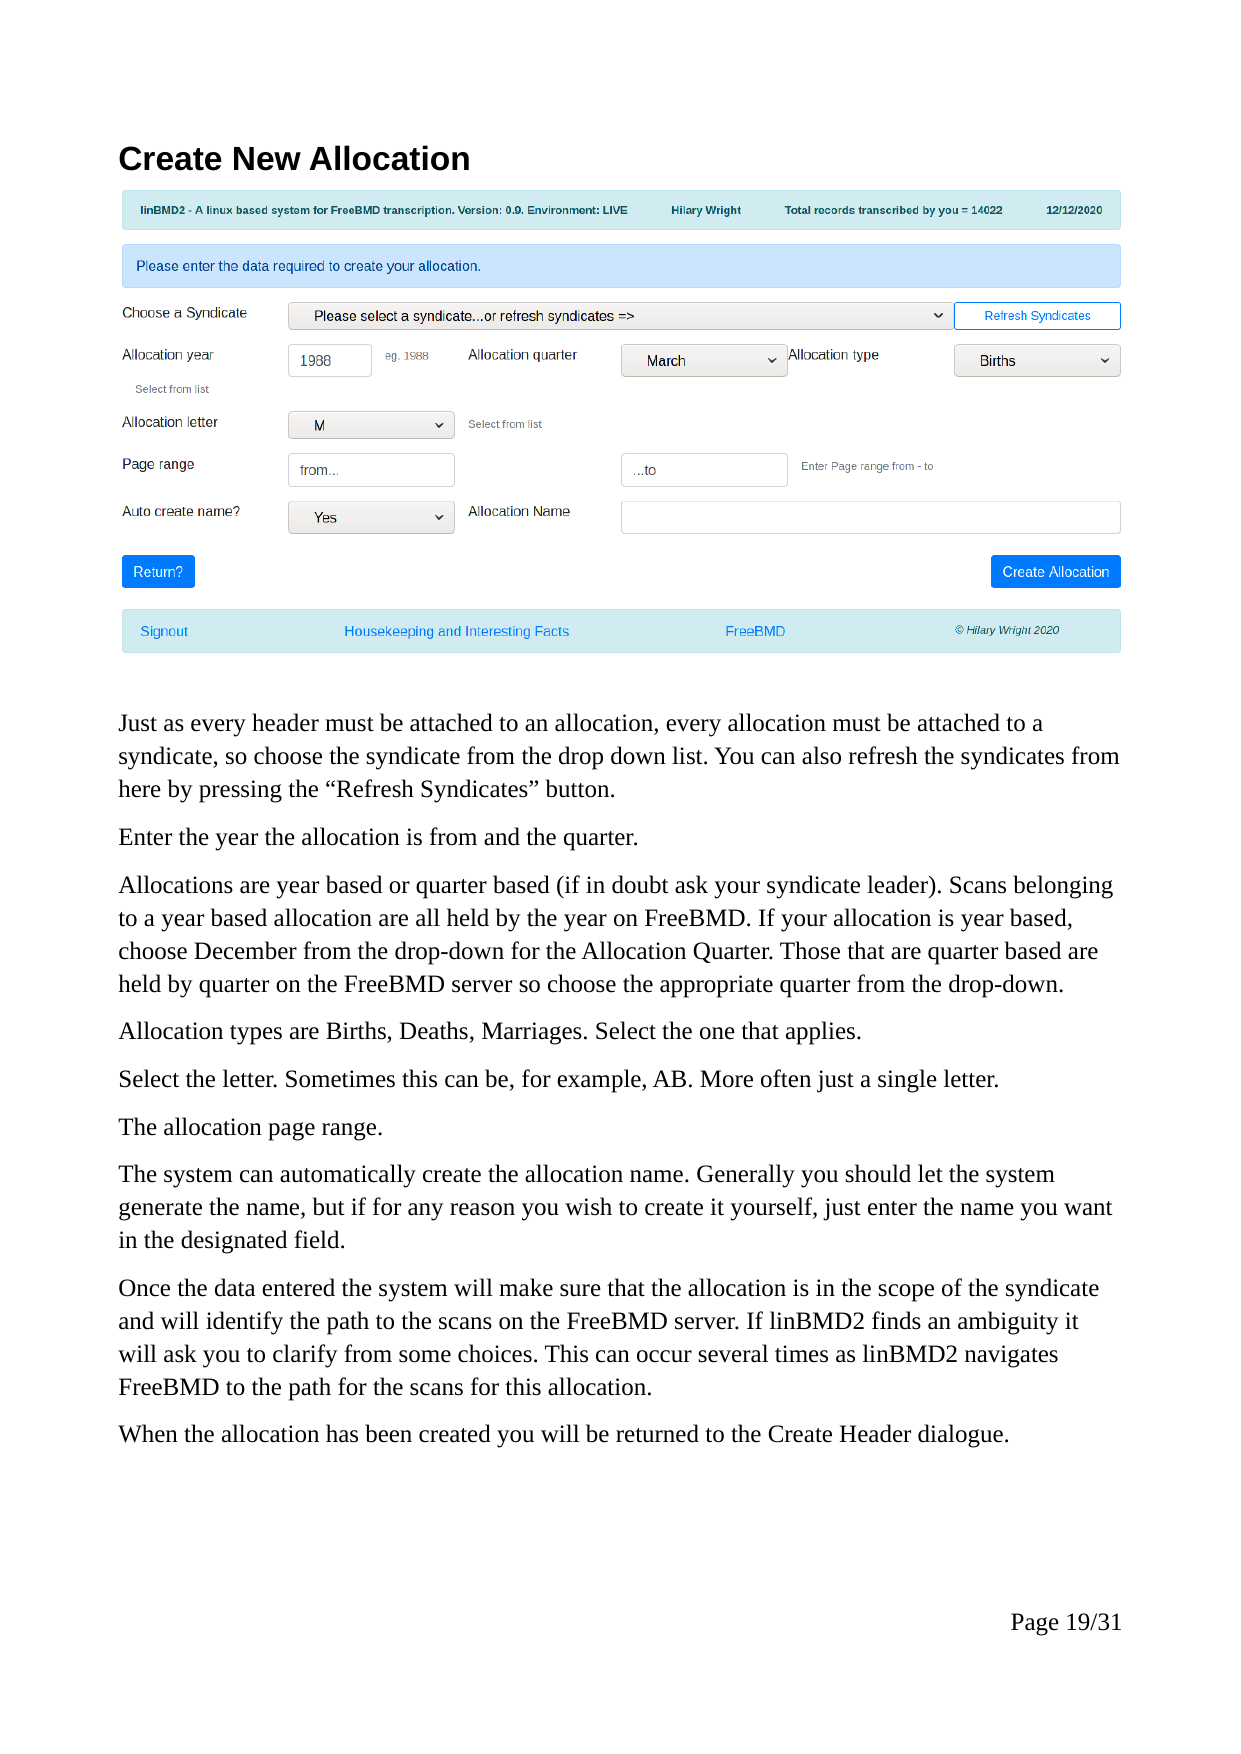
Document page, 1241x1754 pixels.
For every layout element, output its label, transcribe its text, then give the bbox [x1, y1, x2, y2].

text Just as every header must be attached to an allocation, every allocation must be attached to a syndicate, so choose the syndicate from the drop down list. You can also refresh the syndicates from here by pressing the “Refresh Syndicates” button. [118, 708, 1122, 803]
text The allocation page range. [118, 1112, 1122, 1140]
text Allocations are year based or quarter based (if in doubt ask your syndicate leader). Scans belonging to a year based allocation are all held by the year on FreeBMD. If your allocation is year based, choose December from the drop-down for the Allocation Quarter. Those that are quarter based are held by quarter on the FreeBMD server so choose the appropriate quarter from the drop-down. [118, 870, 1122, 997]
picture [118, 190, 1123, 657]
text Allocation types are Births, Deaths, Marriages. Select the one that applies. [118, 1016, 1122, 1045]
text Once the data entered the system will make sure that the allocation is in the scope of the syndicate and will identify the path to the scans on the FreeBMD server. If linBMD2 finds an ambiguity it will ask you to clarify from some choices. This can occur several times as linBMD2 navigates FreeBMD to the path for the scans for this allocation. [118, 1273, 1122, 1401]
text When the allocation has been created you will be returned to the Create Header dialogue. [118, 1419, 1122, 1448]
text Select the letter. Sometimes this can be, for example, AB. More often just a single letter. [118, 1064, 1122, 1093]
text The system can automatically create the allocation name. Generally you should let the system generate the name, but if for any reason you wish to create it yourself, just enter the name you want in the designated field. [118, 1159, 1122, 1254]
subtitle Create New Allocation [118, 139, 1122, 178]
text Enter the year the allocation is from and the quarter. [118, 822, 1122, 851]
